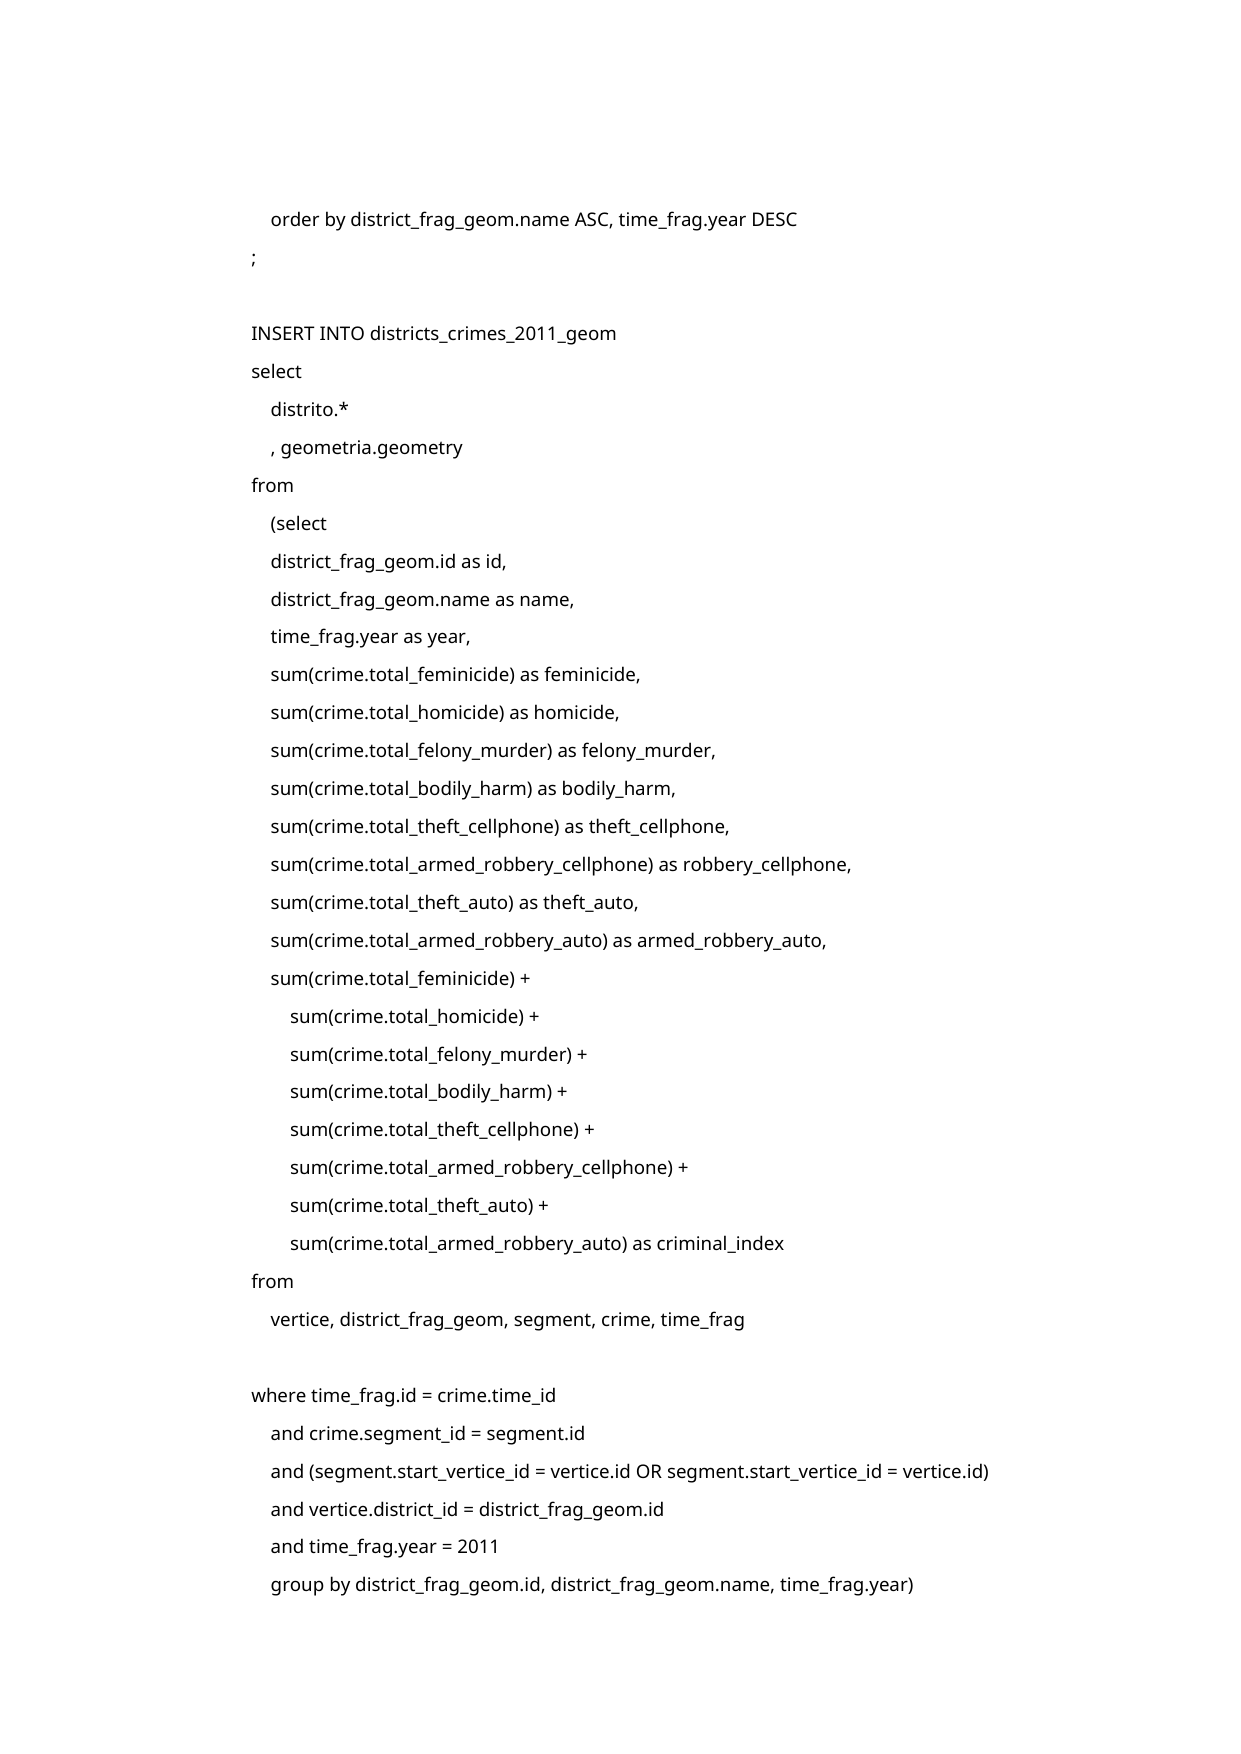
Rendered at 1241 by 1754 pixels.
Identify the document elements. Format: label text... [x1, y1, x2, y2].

text sum(crime.total_armed_robbery_auto) as armed_robbery_auto, [177, 927, 1063, 953]
text (select [177, 510, 1063, 536]
text select [177, 358, 1063, 384]
text sum(crime.total_armed_robbery_cellphone) as robbery_cellphone, [177, 851, 1063, 877]
text sum(crime.total_felony_murder) as felony_murder, [177, 737, 1063, 763]
text group by district_frag_geom.id, district_frag_geom.name, time_frag.year) [177, 1572, 1063, 1597]
text and time_frag.year = 2011 [177, 1534, 1063, 1559]
text district_frag_geom.name as name, [177, 586, 1063, 611]
text order by district_frag_geom.name ASC, time_frag.year DESC [177, 207, 1063, 232]
text sum(crime.total_bodily_harm) as bodily_harm, [177, 775, 1063, 801]
text vertice, district_frag_geom, segment, crime, time_frag [177, 1306, 1063, 1332]
text where time_frag.id = crime.time_id [177, 1382, 1063, 1408]
text from [177, 472, 1063, 498]
text sum(crime.total_felony_murder) + [177, 1041, 1063, 1066]
text time_frag.year as year, [177, 624, 1063, 649]
text sum(crime.total_theft_cellphone) as theft_cellphone, [177, 813, 1063, 839]
text ; [177, 244, 1063, 270]
text and (segment.start_vertice_id = vertice.id OR segment.start_vertice_id = vertice.id) [177, 1458, 1063, 1483]
text sum(crime.total_homicide) as homicide, [177, 699, 1063, 725]
text sum(crime.total_bodily_harm) + [177, 1079, 1063, 1104]
text and vertice.district_id = district_frag_geom.id [177, 1496, 1063, 1521]
text district_frag_geom.id as id, [177, 548, 1063, 573]
text , geometria.geometry [177, 434, 1063, 460]
text and crime.segment_id = segment.id [177, 1420, 1063, 1446]
text distrito.* [177, 396, 1063, 422]
text sum(crime.total_theft_cellphone) + [177, 1117, 1063, 1142]
text sum(crime.total_feminicide) as feminicide, [177, 662, 1063, 687]
text from [177, 1268, 1063, 1294]
text sum(crime.total_homicide) + [177, 1003, 1063, 1028]
text sum(crime.total_feminicide) + [177, 965, 1063, 991]
text sum(crime.total_theft_auto) + [177, 1192, 1063, 1218]
text sum(crime.total_armed_robbery_cellphone) + [177, 1154, 1063, 1180]
text sum(crime.total_theft_auto) as theft_auto, [177, 889, 1063, 915]
text sum(crime.total_armed_robbery_auto) as criminal_index [177, 1230, 1063, 1256]
text INSERT INTO districts_crimes_2011_geom [177, 320, 1063, 346]
